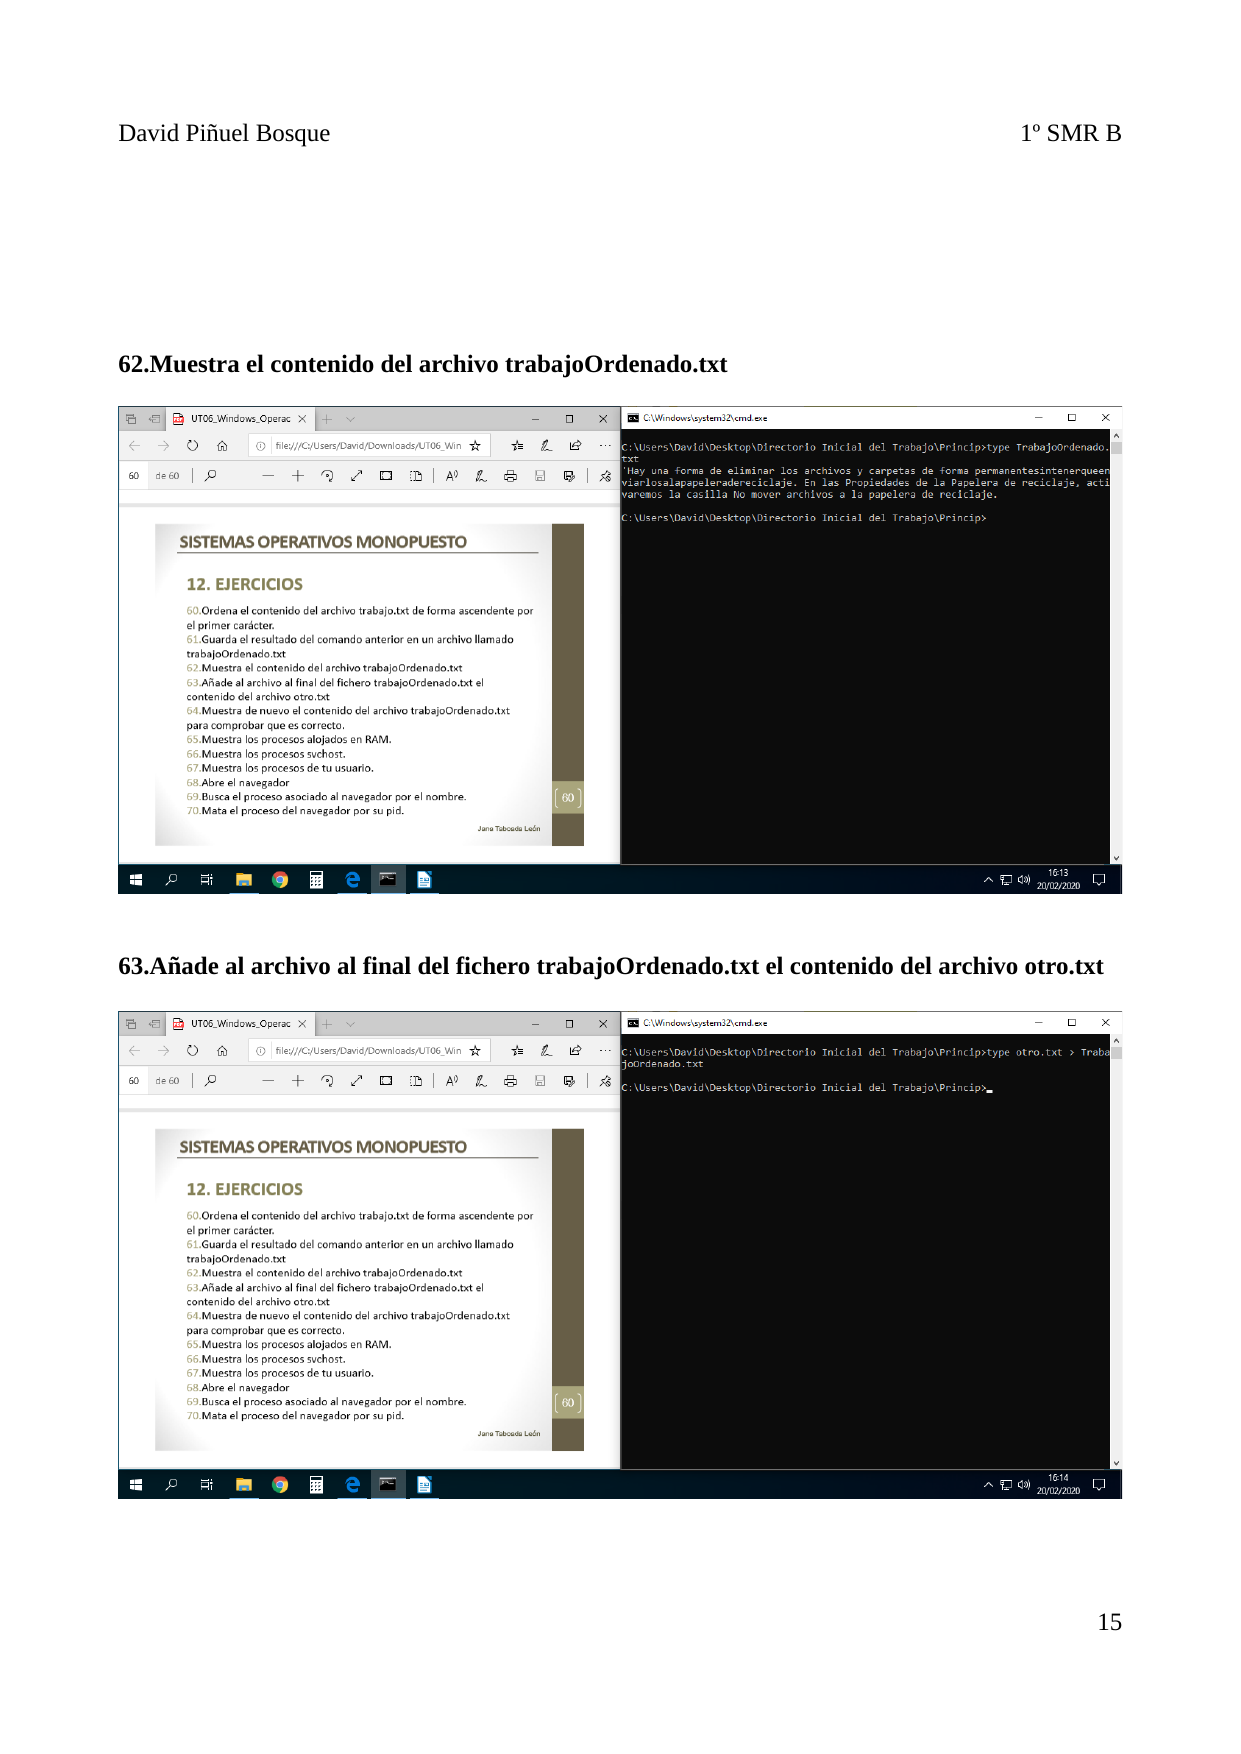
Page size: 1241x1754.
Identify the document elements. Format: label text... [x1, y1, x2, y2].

picture [118, 406, 1123, 894]
text 62.Muestra el contenido del archivo trabajoOrdenado.txt [118, 349, 1122, 378]
picture [118, 1011, 1123, 1499]
text 63.Añade al archivo al final del fichero trabajoOrdenado.txt el contenido del archivo otro.txt [118, 951, 1122, 980]
